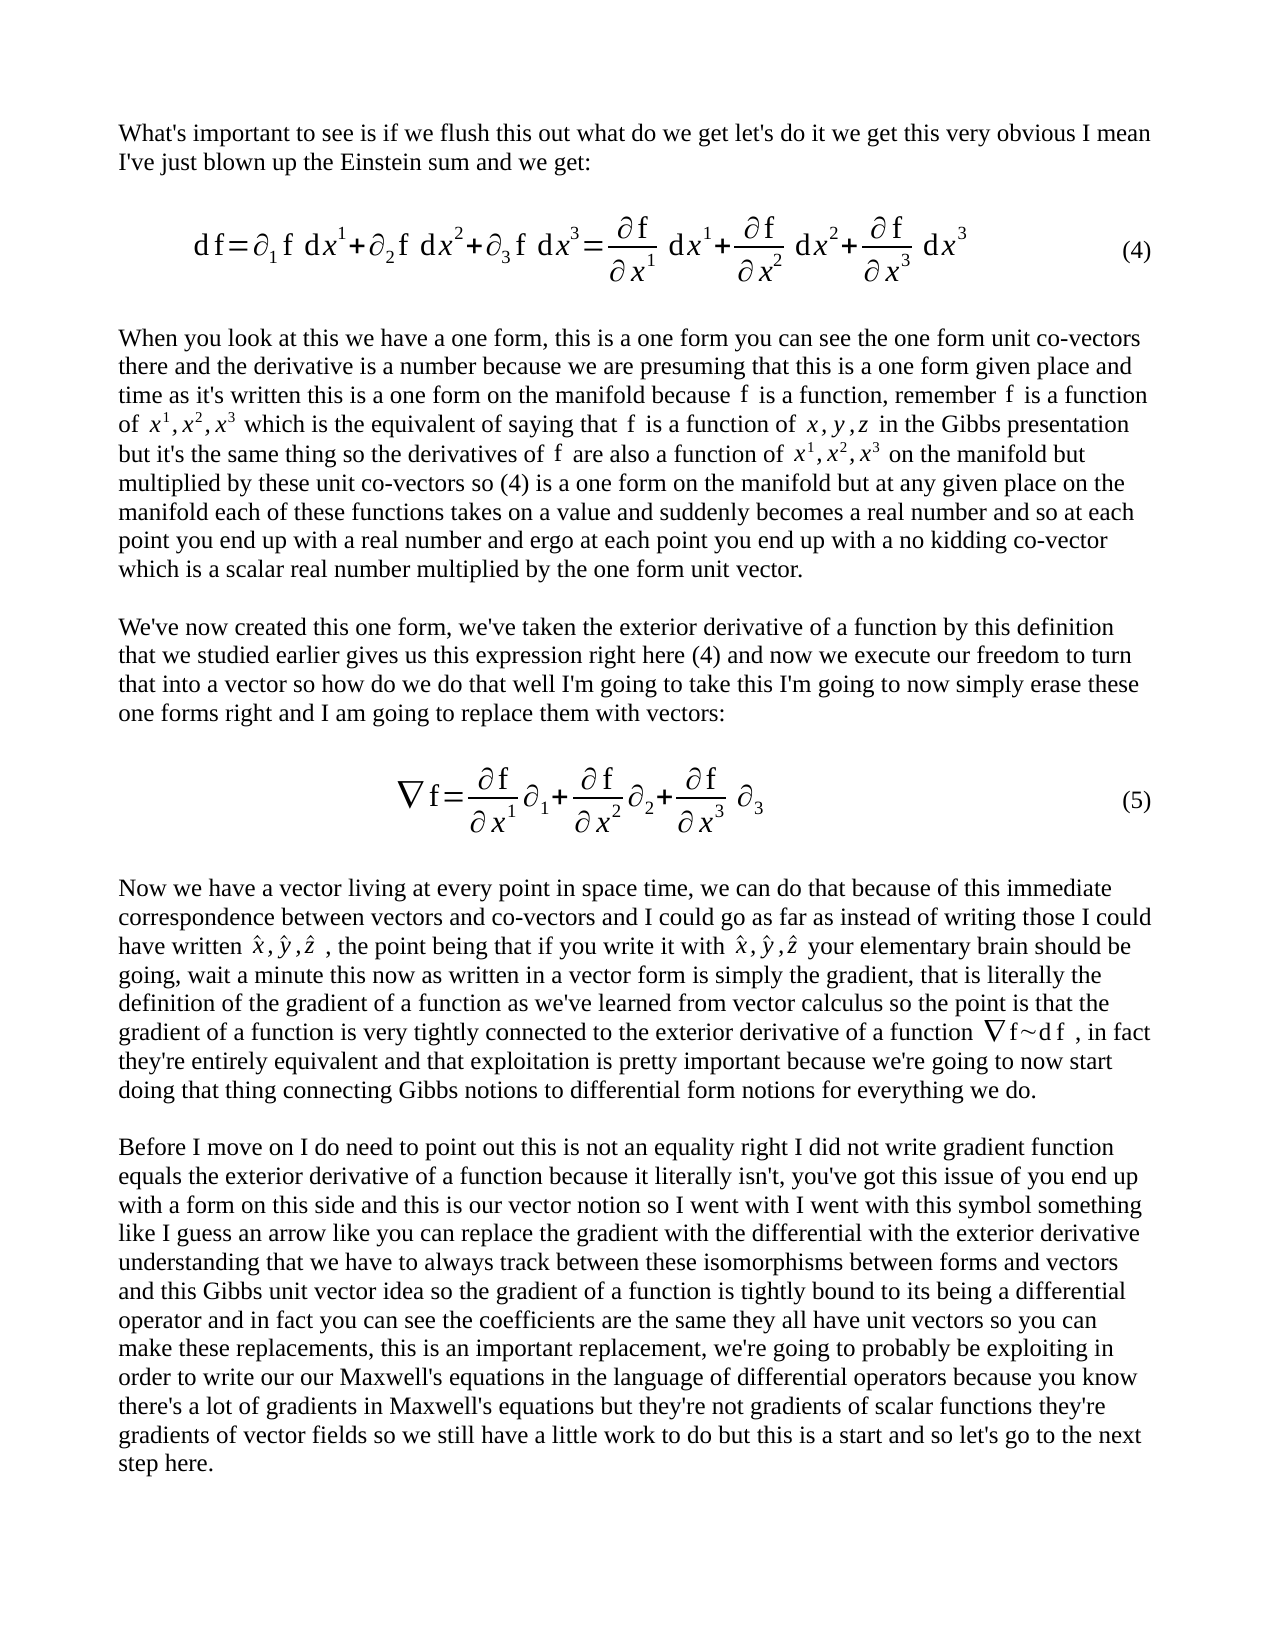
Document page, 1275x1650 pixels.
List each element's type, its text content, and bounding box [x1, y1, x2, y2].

table_header (4) [1041, 204, 1157, 294]
table_header [118, 204, 1041, 294]
table_header (5) [1041, 755, 1157, 845]
text Before I move on I do need to point out this is not an equality right I did not write gradient function equals the exterior derivative of a function because it literally isn't, you've got this issue of you end up with a form on this side and this is our vector notion so I went with I went with this symbol something like I guess an arrow like you can replace the gradient with the differential with the exterior derivative [118, 1132, 1157, 1247]
text When you look at this we have a one form, this is a one form you can see the one form unit co-vectors there and the derivative is a number because we are presuming that this is a one form given place and time as it's written this is a one form on the manifold becauseis a function, rememberis a function ofwhich is the equivalent of saying thatis a function ofin the Gibbs presentation but it's the same thing so the derivatives ofare also a function ofon the manifold but multiplied by these unit co-vectors so (4) is a one form on the manifold but at any given place on the manifold each of these functions takes on a value and suddenly becomes a real number and so at each point you end up with a real number and ergo at each point you end up with a no kidding co-vector which is a scalar real number multiplied by the one form unit vector. [118, 323, 1157, 583]
text Now we have a vector living at every point in space time, we can do that because of this immediate correspondence between vectors and co-vectors and I could go as far as instead of writing those I could have written, the point being that if you write it withyour elementary brain should be going, wait a minute this now as written in a vector form is simply the gradient, that is literally the definition of the gradient of a function as we've learned from vector calculus so the point is that the gradient of a function is very tightly connected to the exterior derivative of a function, in fact they're entirely equivalent and that exploitation is pretty important because we're going to now start doing that thing connecting Gibbs notions to differential form notions for everything we do. [118, 873, 1157, 1103]
text that into a vector so how do we do that well I'm going to take this I'm going to now simply erase these one forms right and I am going to replace them with vectors: [118, 669, 1157, 727]
text We've now created this one form, we've taken the exterior derivative of a function by this definition that we studied earlier gives us this expression right here (4) and now we execute our freedom to turn [118, 612, 1157, 669]
table_header [118, 755, 1041, 845]
text understanding that we have to always track between these isomorphisms between forms and vectors and this Gibbs unit vector idea so the gradient of a function is tightly bound to its being a differential operator and in fact you can see the coefficients are the same they all have unit vectors so you can make these replacements, this is an important replacement, we're going to probably be exploiting in order to write our our Maxwell's equations in the language of differential operators because you know there's a lot of gradients in Maxwell's equations but they're not gradients of scalar functions they're gradients of vector fields so we still have a little work to do but this is a start and so let's go to the next step here. [118, 1247, 1157, 1477]
text What's important to see is if we flush this out what do we get let's do it we get this very obvious I mean I've just blown up the Einstein sum and we get: [118, 118, 1157, 176]
